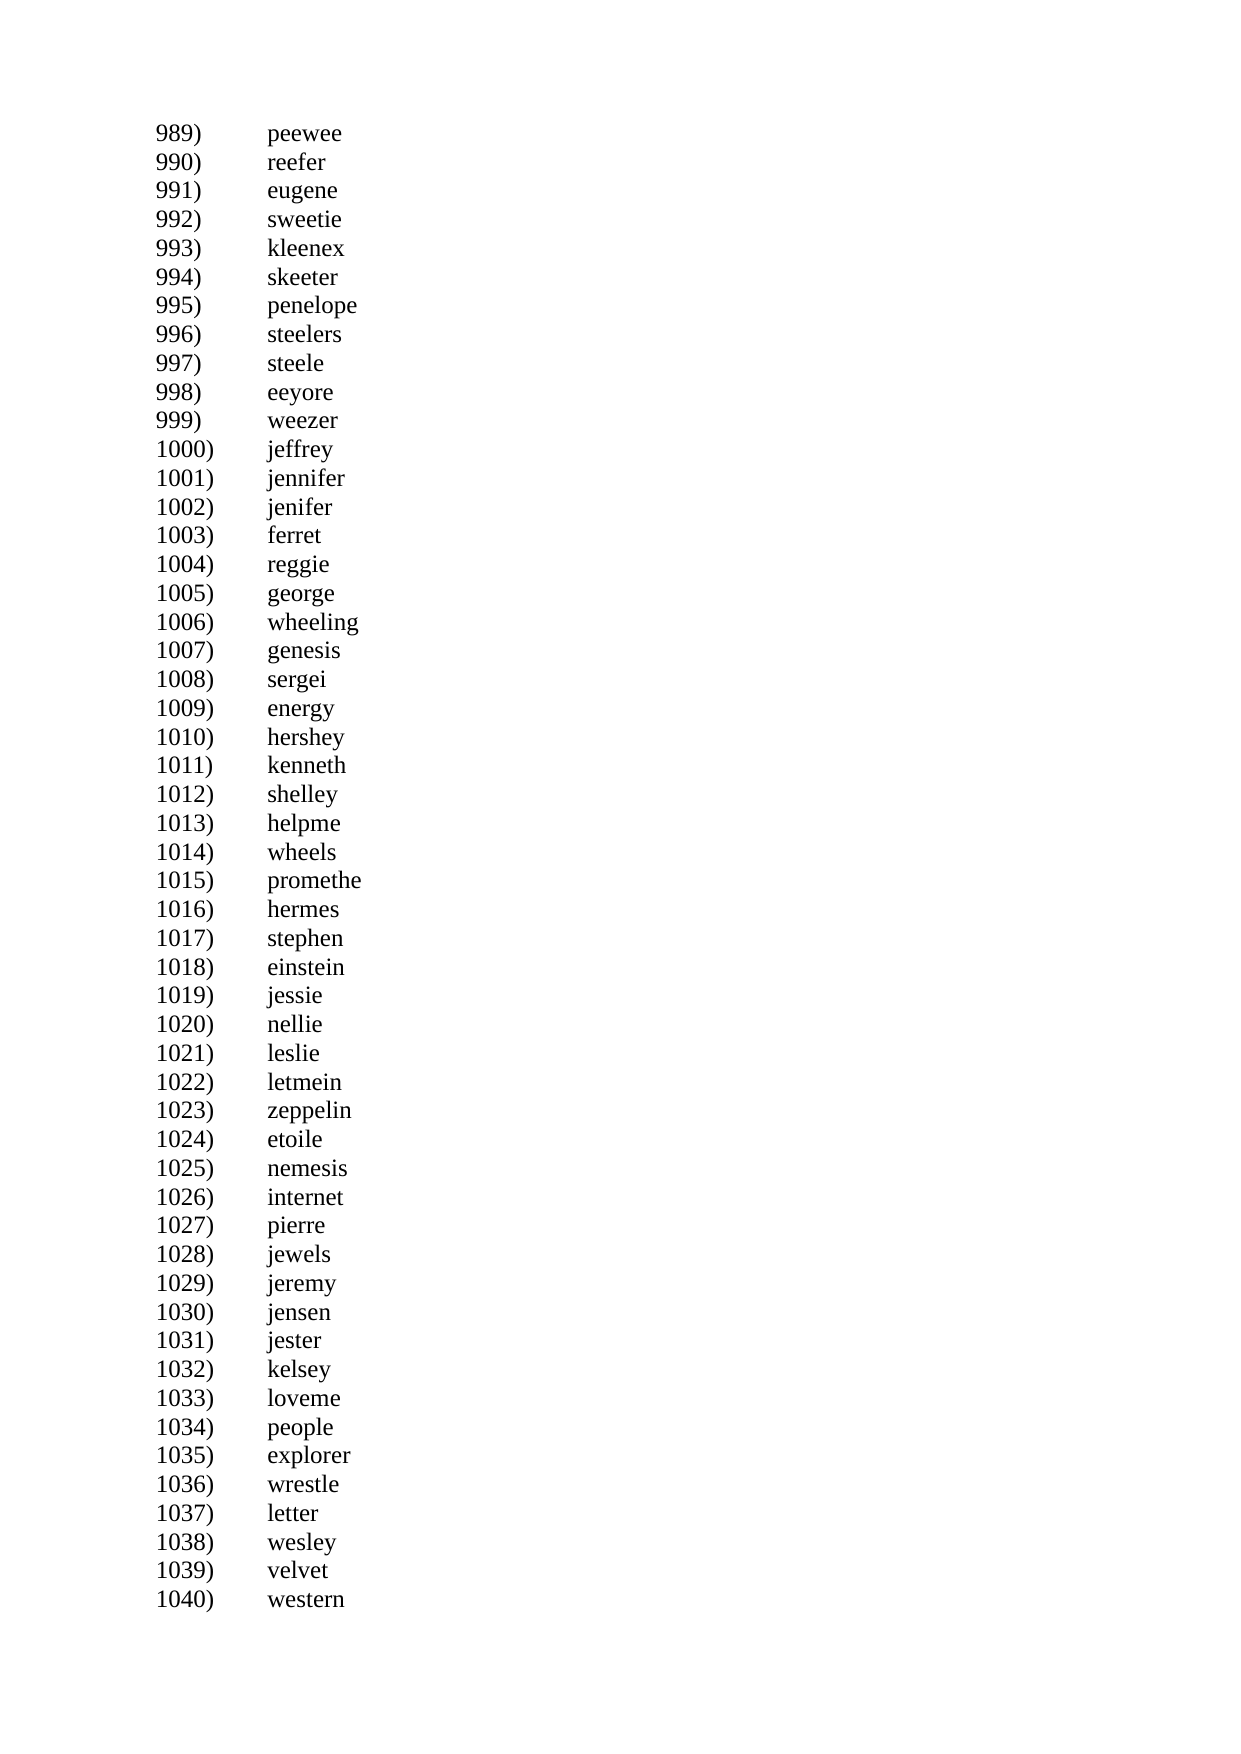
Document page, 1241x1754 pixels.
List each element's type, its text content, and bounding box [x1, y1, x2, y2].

list western [156, 1584, 1122, 1613]
list wrestle [156, 1469, 1122, 1498]
list jester [156, 1326, 1122, 1354]
list weezer [156, 406, 1122, 434]
list kleenex [156, 233, 1122, 262]
list helpme [156, 808, 1122, 837]
list sergei [156, 664, 1122, 693]
list reefer [156, 147, 1122, 176]
list steelers [156, 319, 1122, 348]
list leslie [156, 1038, 1122, 1067]
list jessie [156, 981, 1122, 1009]
list wheels [156, 837, 1122, 866]
list wheeling [156, 607, 1122, 636]
list jewels [156, 1239, 1122, 1268]
list jenifer [156, 492, 1122, 521]
list people [156, 1412, 1122, 1441]
list hershey [156, 722, 1122, 751]
list letter [156, 1498, 1122, 1527]
list loveme [156, 1383, 1122, 1412]
list jennifer [156, 463, 1122, 492]
list jensen [156, 1297, 1122, 1326]
list einstein [156, 952, 1122, 981]
list kelsey [156, 1354, 1122, 1383]
list etoile [156, 1124, 1122, 1153]
list genesis [156, 636, 1122, 664]
list nemesis [156, 1153, 1122, 1182]
list ferret [156, 521, 1122, 549]
list energy [156, 693, 1122, 722]
list jeffrey [156, 434, 1122, 463]
list zeppelin [156, 1096, 1122, 1124]
list kenneth [156, 751, 1122, 779]
list promethe [156, 866, 1122, 894]
list reggie [156, 549, 1122, 578]
list jeremy [156, 1268, 1122, 1297]
list explorer [156, 1441, 1122, 1469]
list sweetie [156, 204, 1122, 233]
list skeeter [156, 262, 1122, 291]
list penelope [156, 291, 1122, 319]
list velvet [156, 1556, 1122, 1584]
list wesley [156, 1527, 1122, 1556]
list steele [156, 348, 1122, 377]
list peewee [156, 118, 1122, 147]
list george [156, 578, 1122, 607]
list internet [156, 1182, 1122, 1211]
list stephen [156, 923, 1122, 952]
list letmein [156, 1067, 1122, 1096]
list shelley [156, 779, 1122, 808]
list hermes [156, 894, 1122, 923]
list eugene [156, 176, 1122, 204]
list pierre [156, 1211, 1122, 1239]
list nellie [156, 1009, 1122, 1038]
list eeyore [156, 377, 1122, 406]
